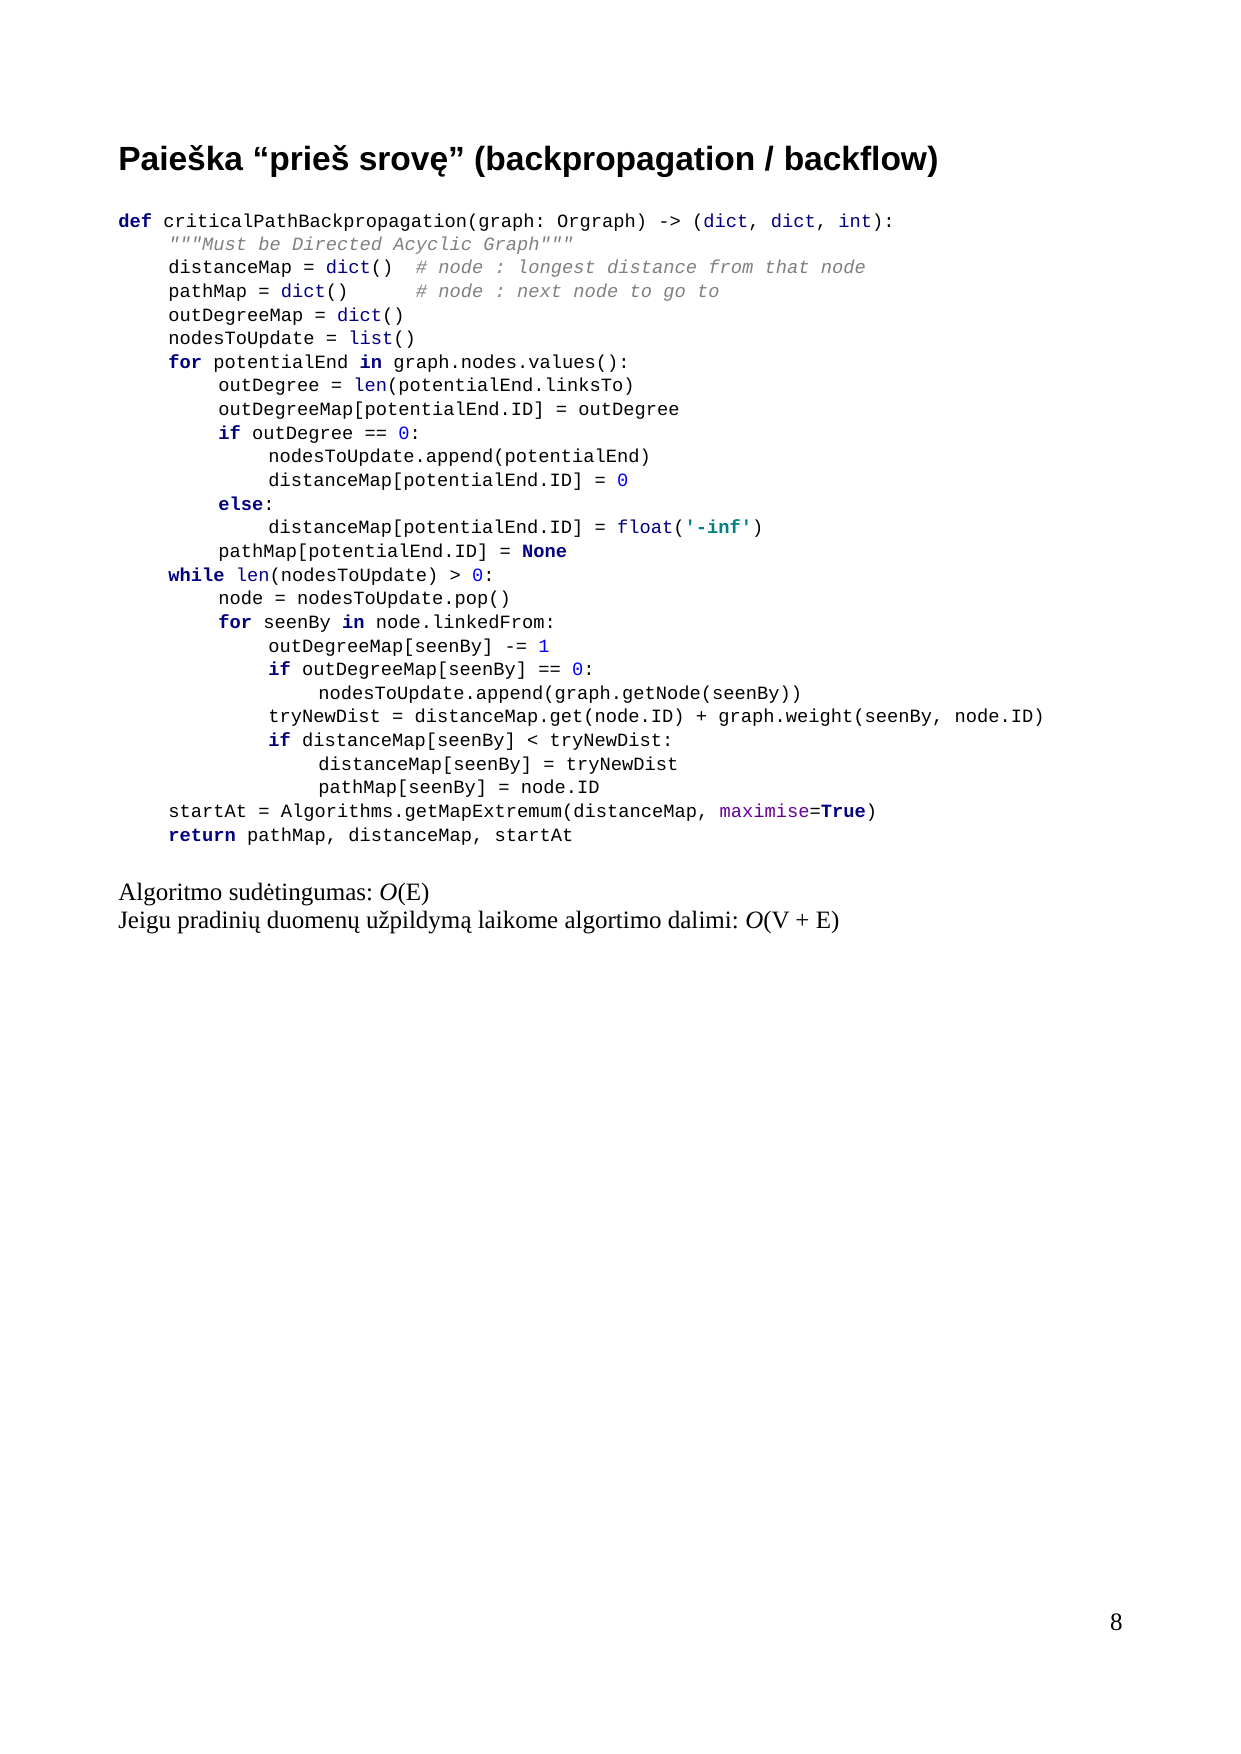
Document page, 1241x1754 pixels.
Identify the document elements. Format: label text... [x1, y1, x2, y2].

text distanceMap[potentialEnd.ID] = float('-inf') [118, 516, 1122, 540]
text for seenBy in node.linkedFrom: [118, 611, 1122, 634]
text for potentialEnd in graph.nodes.values(): [118, 351, 1122, 374]
text startAt = Algorithms.getMapExtremum(distanceMap, maximise=True) [118, 800, 1122, 824]
text tryNewDist = distanceMap.get(node.ID) + graph.weight(seenBy, node.ID) [118, 706, 1122, 729]
text distanceMap[potentialEnd.ID] = 0 [118, 469, 1122, 493]
text nodesToUpdate = list() [118, 327, 1122, 351]
text """Must be Directed Acyclic Graph""" [118, 233, 1122, 256]
text outDegree = len(potentialEnd.linksTo) [118, 374, 1122, 398]
text outDegreeMap[seenBy] -= 1 [118, 634, 1122, 658]
subtitle Paieška “prieš srovę” (backpropagation / backflow) [118, 139, 1122, 178]
text outDegreeMap = dict() [118, 303, 1122, 327]
text while len(nodesToUpdate) > 0: [118, 564, 1122, 587]
text Jeigu pradinių duomenų užpildymą laikome algortimo dalimi: O(V + E) [118, 906, 1122, 934]
text distanceMap = dict() # node : longest distance from that node [118, 256, 1122, 280]
text if outDegreeMap[seenBy] == 0: [118, 658, 1122, 682]
text def criticalPathBackpropagation(graph: Orgraph) -> (dict, dict, int): [118, 211, 1122, 233]
text pathMap[potentialEnd.ID] = None [118, 540, 1122, 564]
text if distanceMap[seenBy] < tryNewDist: [118, 729, 1122, 753]
text distanceMap[seenBy] = tryNewDist [118, 753, 1122, 776]
text else: [118, 493, 1122, 516]
text nodesToUpdate.append(potentialEnd) [118, 445, 1122, 469]
text Algoritmo sudėtingumas: O(E) [118, 877, 1122, 906]
text nodesToUpdate.append(graph.getNode(seenBy)) [118, 682, 1122, 706]
text pathMap[seenBy] = node.ID [118, 776, 1122, 800]
text pathMap = dict() # node : next node to go to [118, 280, 1122, 303]
text return pathMap, distanceMap, startAt [118, 824, 1122, 847]
text outDegreeMap[potentialEnd.ID] = outDegree [118, 398, 1122, 422]
text if outDegree == 0: [118, 422, 1122, 445]
text node = nodesToUpdate.pop() [118, 587, 1122, 611]
